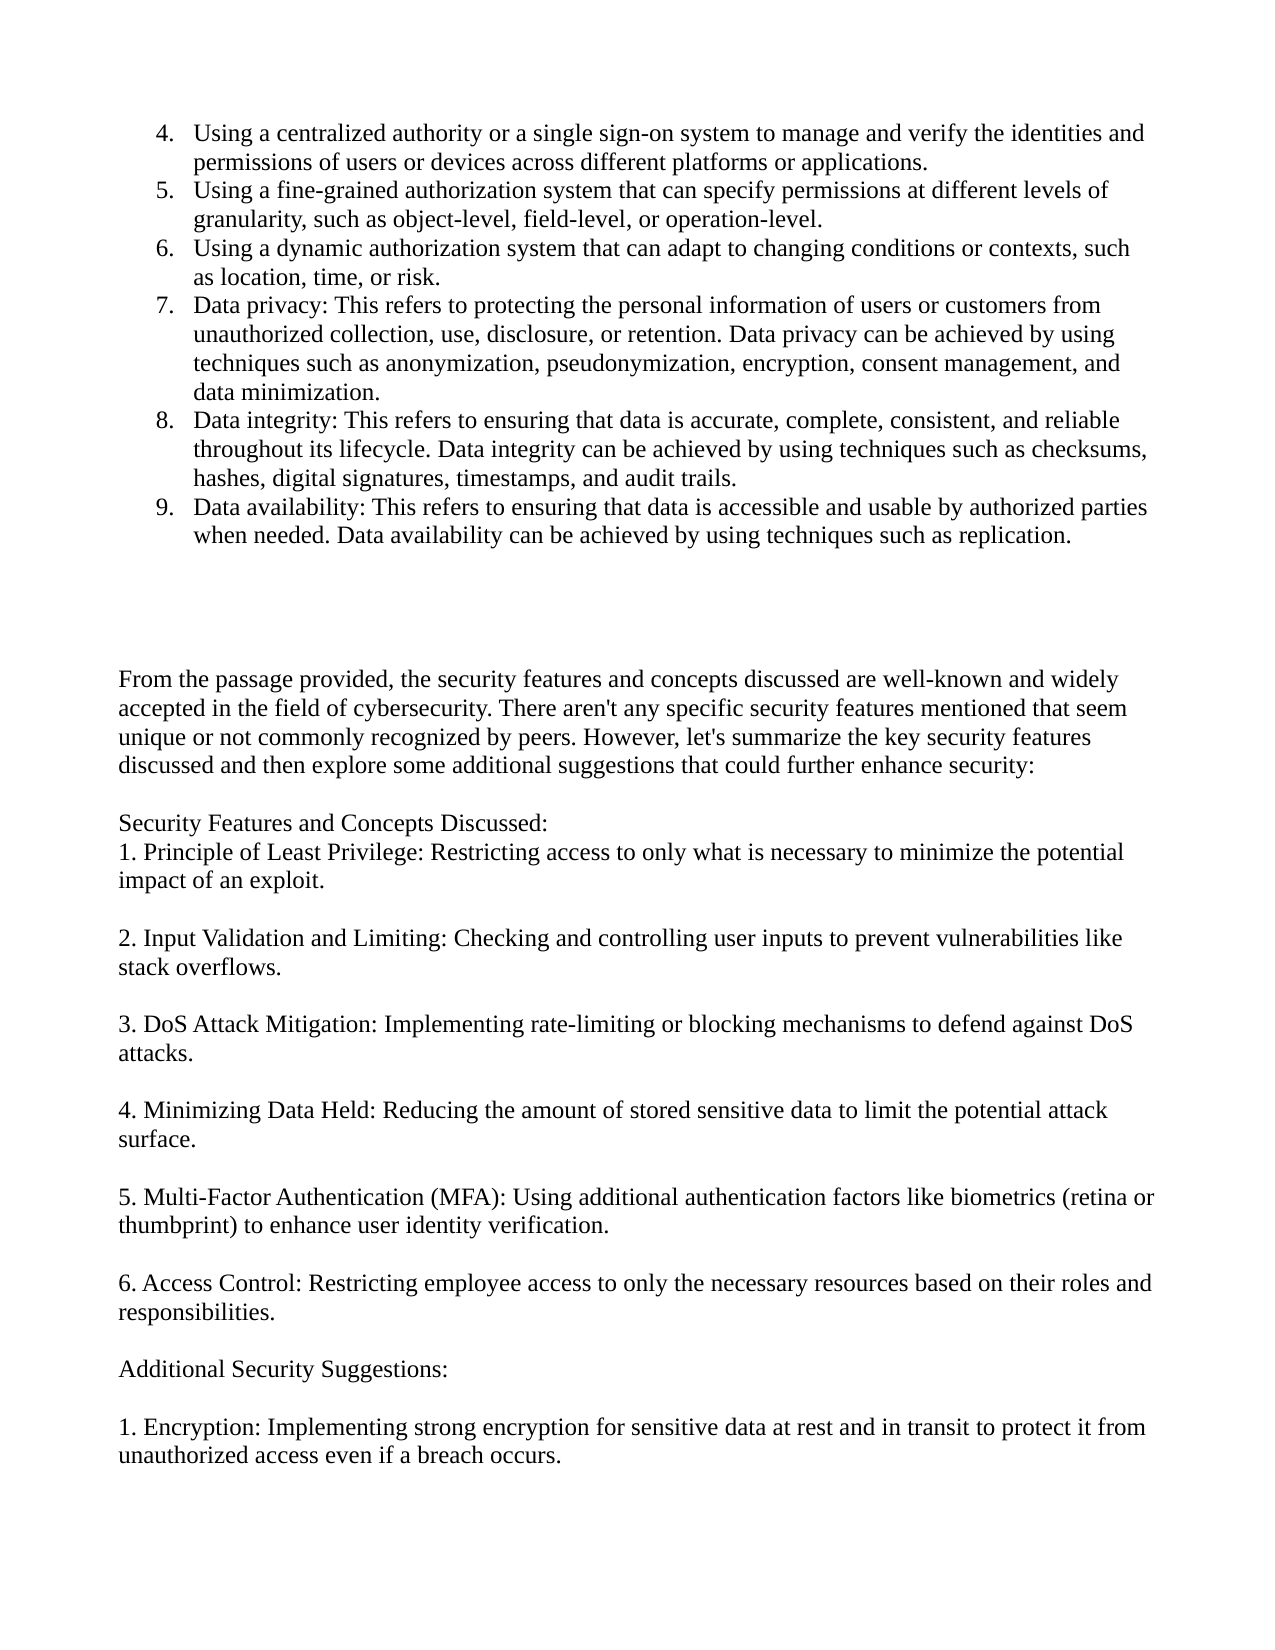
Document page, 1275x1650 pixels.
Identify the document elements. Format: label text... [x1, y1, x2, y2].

text Security Features and Concepts Discussed: [118, 808, 1157, 837]
list Using a fine-grained authorization system that can specify permissions at different levels of granularity, such as object-level, field-level, or operation-level. [156, 176, 1157, 233]
text 5. Multi-Factor Authentication (MFA): Using additional authentication factors like biometrics (retina or thumbprint) to enhance user identity verification. [118, 1182, 1157, 1239]
text Additional Security Suggestions: [118, 1354, 1157, 1383]
text 6. Access Control: Restricting employee access to only the necessary resources based on their roles and responsibilities. [118, 1268, 1157, 1326]
list Data privacy: This refers to protecting the personal information of users or customers from unauthorized collection, use, disclosure, or retention. Data privacy can be achieved by using techniques such as anonymization, pseudonymization, encryption, consent management, and data minimization. [156, 291, 1157, 406]
text 3. DoS Attack Mitigation: Implementing rate-limiting or blocking mechanisms to defend against DoS attacks. [118, 1009, 1157, 1067]
text 1. Principle of Least Privilege: Restricting access to only what is necessary to minimize the potential impact of an exploit. [118, 837, 1157, 894]
list Data integrity: This refers to ensuring that data is accurate, complete, consistent, and reliable throughout its lifecycle. Data integrity can be achieved by using techniques such as checksums, hashes, digital signatures, timestamps, and audit trails. [156, 406, 1157, 492]
text From the passage provided, the security features and concepts discussed are well-known and widely accepted in the field of cybersecurity. There aren't any specific security features mentioned that seem unique or not commonly recognized by peers. However, let's summarize the key security features discussed and then explore some additional suggestions that could further enhance security: [118, 664, 1157, 779]
text 2. Input Validation and Limiting: Checking and controlling user inputs to prevent vulnerabilities like stack overflows. [118, 923, 1157, 981]
text 4. Minimizing Data Held: Reducing the amount of stored sensitive data to limit the potential attack surface. [118, 1096, 1157, 1153]
list Using a centralized authority or a single sign-on system to manage and verify the identities and permissions of users or devices across different platforms or applications. [156, 118, 1157, 176]
list Data availability: This refers to ensuring that data is accessible and usable by authorized parties when needed. Data availability can be achieved by using techniques such as replication. [156, 492, 1157, 549]
text 1. Encryption: Implementing strong encryption for sensitive data at rest and in transit to protect it from unauthorized access even if a breach occurs. [118, 1412, 1157, 1469]
list Using a dynamic authorization system that can adapt to changing conditions or contexts, such as location, time, or risk. [156, 233, 1157, 291]
